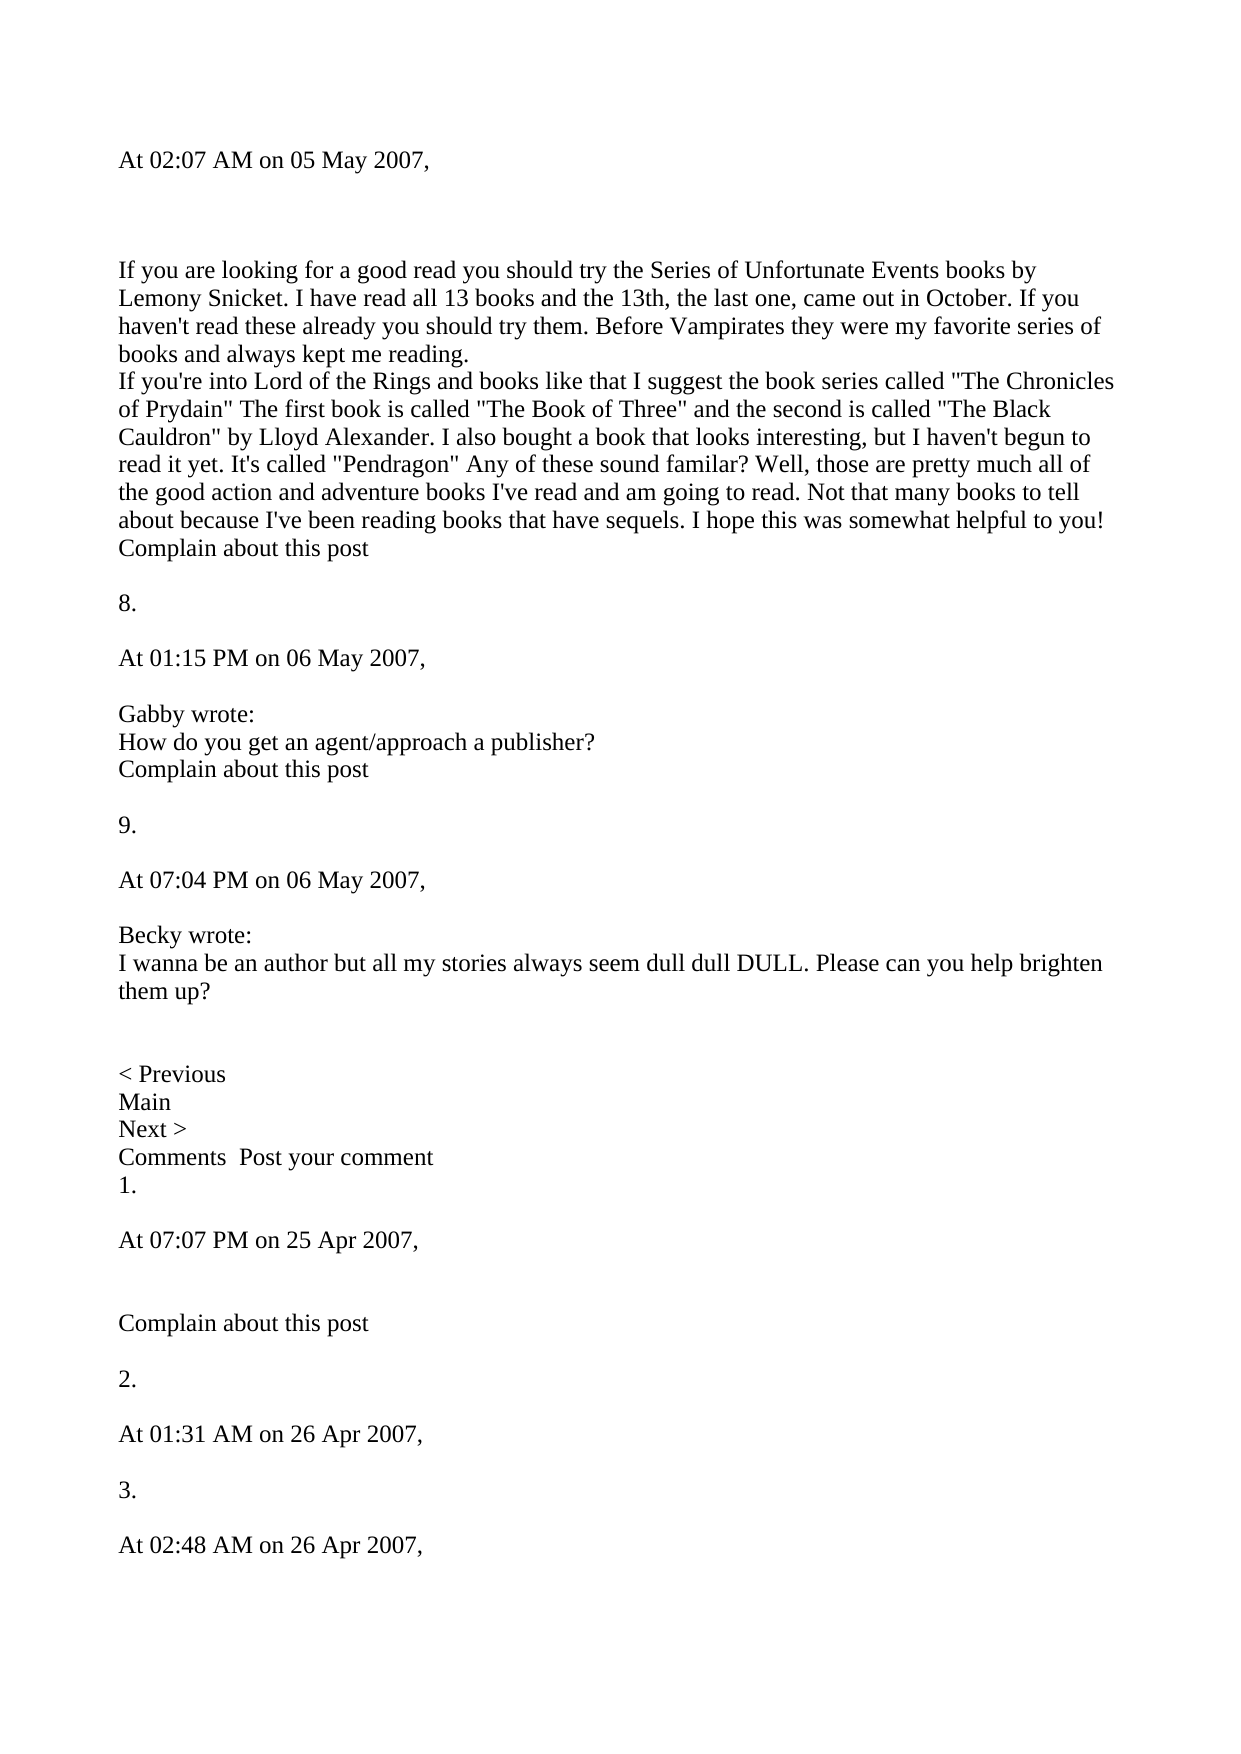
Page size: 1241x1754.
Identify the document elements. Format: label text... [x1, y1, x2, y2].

text 1. [118, 1171, 1122, 1199]
text Main [118, 1088, 1122, 1116]
text If you're into Lord of the Rings and books like that I suggest the book series called "The Chronicles of Prydain" The first book is called "The Book of Three" and the second is called "The Black Cauldron" by Lloyd Alexander. I also bought a book that looks interesting, but I haven't begun to read it yet. It's called "Pendragon" Any of these sound familar? Well, those are pretty much all of the good action and adventure books I've read and am going to read. Not that many books to tell about because I've been reading books that have sequels. I hope this was somewhat helpful to you! [118, 367, 1122, 534]
text At 02:07 AM on 05 May 2007, [118, 146, 1122, 173]
text Gabby wrote: [118, 700, 1122, 728]
text At 02:48 AM on 26 Apr 2007, [118, 1531, 1122, 1559]
text I wanna be an author but all my stories always seem dull dull DULL. Please can you help brighten them up? [118, 949, 1122, 1005]
text Becky wrote: [118, 922, 1122, 949]
text Comments Post your comment [118, 1143, 1122, 1171]
text If you are looking for a good read you should try the Series of Unfortunate Events books by Lemony Snicket. I have read all 13 books and the 13th, the last one, came out in October. If you haven't read these already you should try them. Before Vampirates they were my favorite series of books and always kept me reading. [118, 257, 1122, 367]
text Complain about this post [118, 1309, 1122, 1337]
text At 07:04 PM on 06 May 2007, [118, 866, 1122, 894]
text < Previous [118, 1060, 1122, 1088]
text How do you get an agent/approach a publisher? [118, 728, 1122, 755]
text 3. [118, 1476, 1122, 1503]
text 9. [118, 811, 1122, 838]
text At 01:31 AM on 26 Apr 2007, [118, 1420, 1122, 1448]
text 8. [118, 589, 1122, 617]
text Complain about this post [118, 534, 1122, 561]
text At 01:15 PM on 06 May 2007, [118, 644, 1122, 672]
text 2. [118, 1365, 1122, 1393]
text Next > [118, 1116, 1122, 1143]
text At 07:07 PM on 25 Apr 2007, [118, 1226, 1122, 1254]
text Complain about this post [118, 755, 1122, 783]
